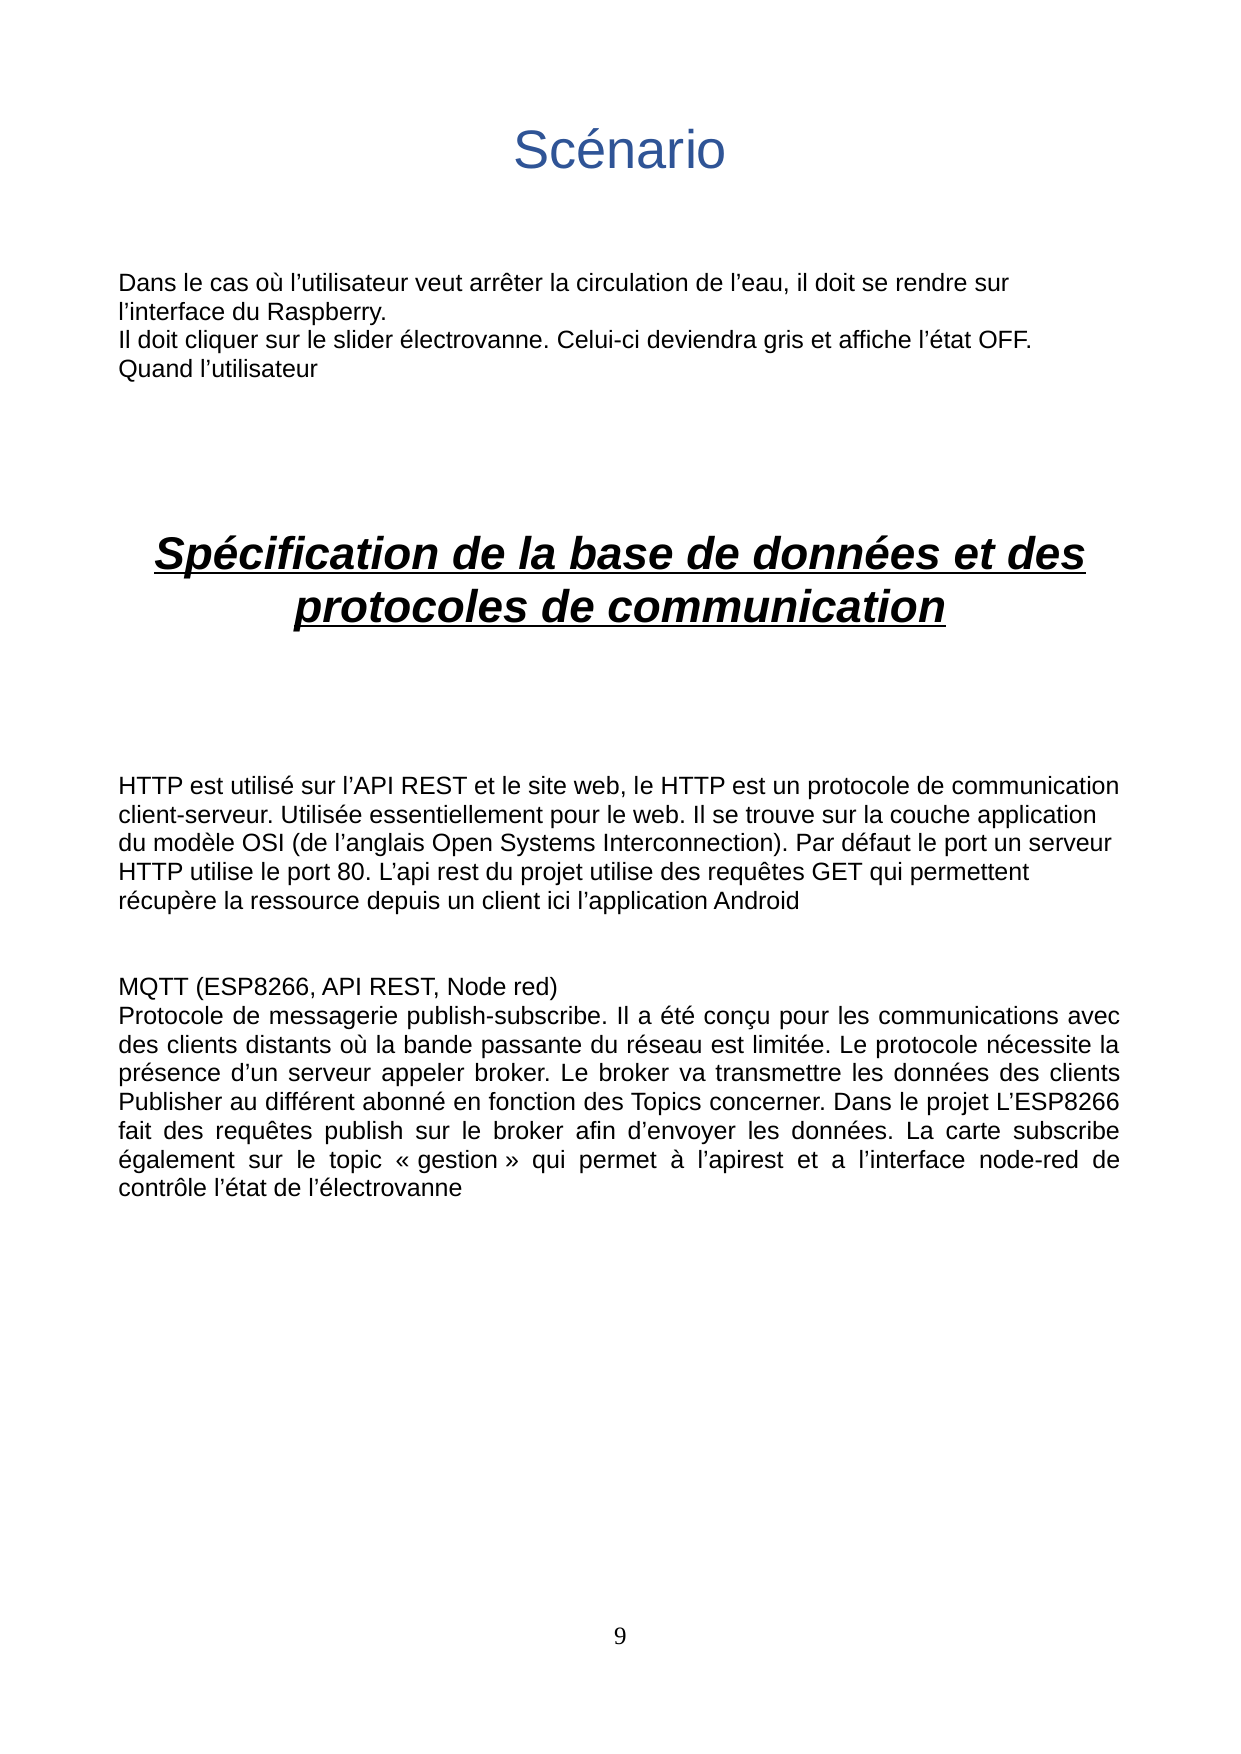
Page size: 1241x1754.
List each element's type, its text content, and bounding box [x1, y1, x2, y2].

text HTTP est utilisé sur l’API REST et le site web, le HTTP est un protocole de communication client-serveur. Utilisée essentiellement pour le web. Il se trouve sur la couche application du modèle OSI (de l’anglais Open Systems Interconnection). Par défaut le port un serveur HTTP utilise le port 80. L’api rest du projet utilise des requêtes GET qui permettent récupère la ressource depuis un client ici l’application Android [118, 771, 1122, 914]
subtitle Scénario [118, 118, 1122, 180]
text MQTT (ESP8266, API REST, Node red) [118, 972, 1122, 1001]
text Dans le cas où l’utilisateur veut arrêter la circulation de l’eau, il doit se rendre sur l’interface du Raspberry. Il doit cliquer sur le slider électrovanne. Celui-ci deviendra gris et affiche l’état OFF. [118, 268, 1122, 354]
text Spécification de la base de données et des protocoles de communication [118, 526, 1122, 632]
text Quand l’utilisateur [118, 354, 1122, 383]
text Protocole de messagerie publish-subscribe. Il a été conçu pour les communications avec des clients distants où la bande passante du réseau est limitée. Le protocole nécessite la présence d’un serveur appeler broker. Le broker va transmettre les données des clients Publisher au différent abonné en fonction des Topics concerner. Dans le projet L’ESP8266 fait des requêtes publish sur le broker afin d’envoyer les données. La carte subscribe également sur le topic « gestion » qui permet à l’apirest et a l’interface node-red de contrôle l’état de l’électrovanne [118, 1001, 1122, 1202]
